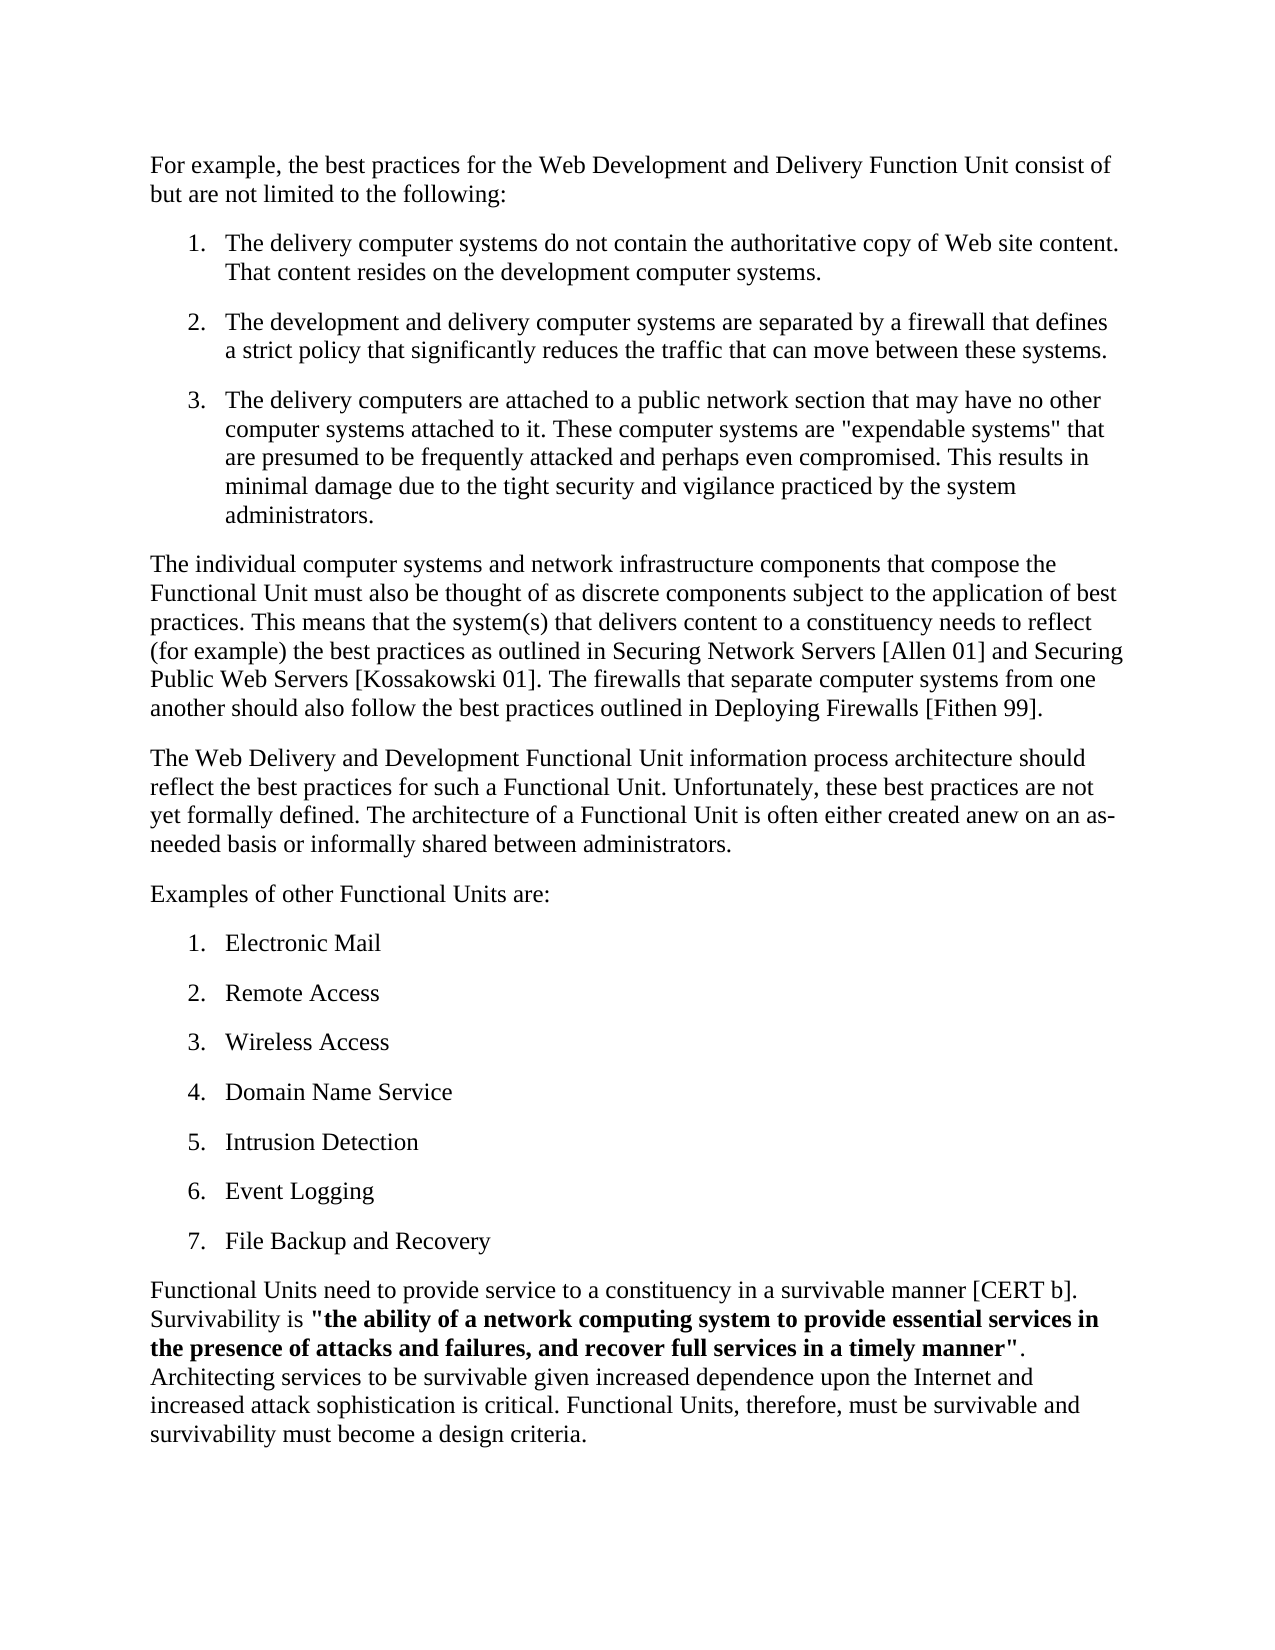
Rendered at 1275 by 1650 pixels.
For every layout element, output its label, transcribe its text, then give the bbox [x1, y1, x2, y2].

list Event Logging [187, 1176, 1125, 1205]
list The development and delivery computer systems are separated by a firewall that defines a strict policy that significantly reduces the traffic that can move between these systems. [187, 307, 1125, 364]
text Functional Units need to provide service to a constituency in a survivable manner [CERT b]. Survivability is "the ability of a network computing system to provide essential services in the presence of attacks and failures, and recover full services in a timely manner". Architecting services to be survivable given increased dependence upon the Internet and increased attack sophistication is critical. Functional Units, therefore, must be survivable and survivability must become a design criteria. [150, 1275, 1125, 1448]
list The delivery computers are attached to a public network section that may have no other computer systems attached to it. These computer systems are "expendable systems" that are presumed to be frequently attacked and perhaps even compromised. This results in minimal damage due to the tight security and vigilance practiced by the system administrators. [187, 385, 1125, 529]
text For example, the best practices for the Web Development and Delivery Function Unit consist of but are not limited to the following: [150, 150, 1125, 207]
text The individual computer systems and network infrastructure components that compose the Functional Unit must also be thought of as discrete components subject to the application of best practices. This means that the system(s) that delivers content to a constituency needs to reflect (for example) the best practices as outlined in Securing Network Servers [Allen 01] and Securing Public Web Servers [Kossakowski 01]. The firewalls that separate computer systems from one another should also follow the best practices outlined in Deploying Firewalls [Fithen 99]. [150, 549, 1125, 722]
list Wireless Access [187, 1027, 1125, 1056]
list Remote Access [187, 978, 1125, 1007]
text Examples of other Functional Units are: [150, 879, 1125, 907]
text The Web Delivery and Development Functional Unit information process architecture should reflect the best practices for such a Functional Unit. Unfortunately, these best practices are not yet formally defined. The architecture of a Functional Unit is often either created anew on an as-needed basis or informally shared between administrators. [150, 743, 1125, 858]
list Domain Name Service [187, 1077, 1125, 1106]
list Electronic Mail [187, 928, 1125, 957]
list File Backup and Recovery [187, 1226, 1125, 1254]
list Intrusion Detection [187, 1127, 1125, 1155]
list The delivery computer systems do not contain the authoritative copy of Web site content. That content resides on the development computer systems. [187, 228, 1125, 286]
